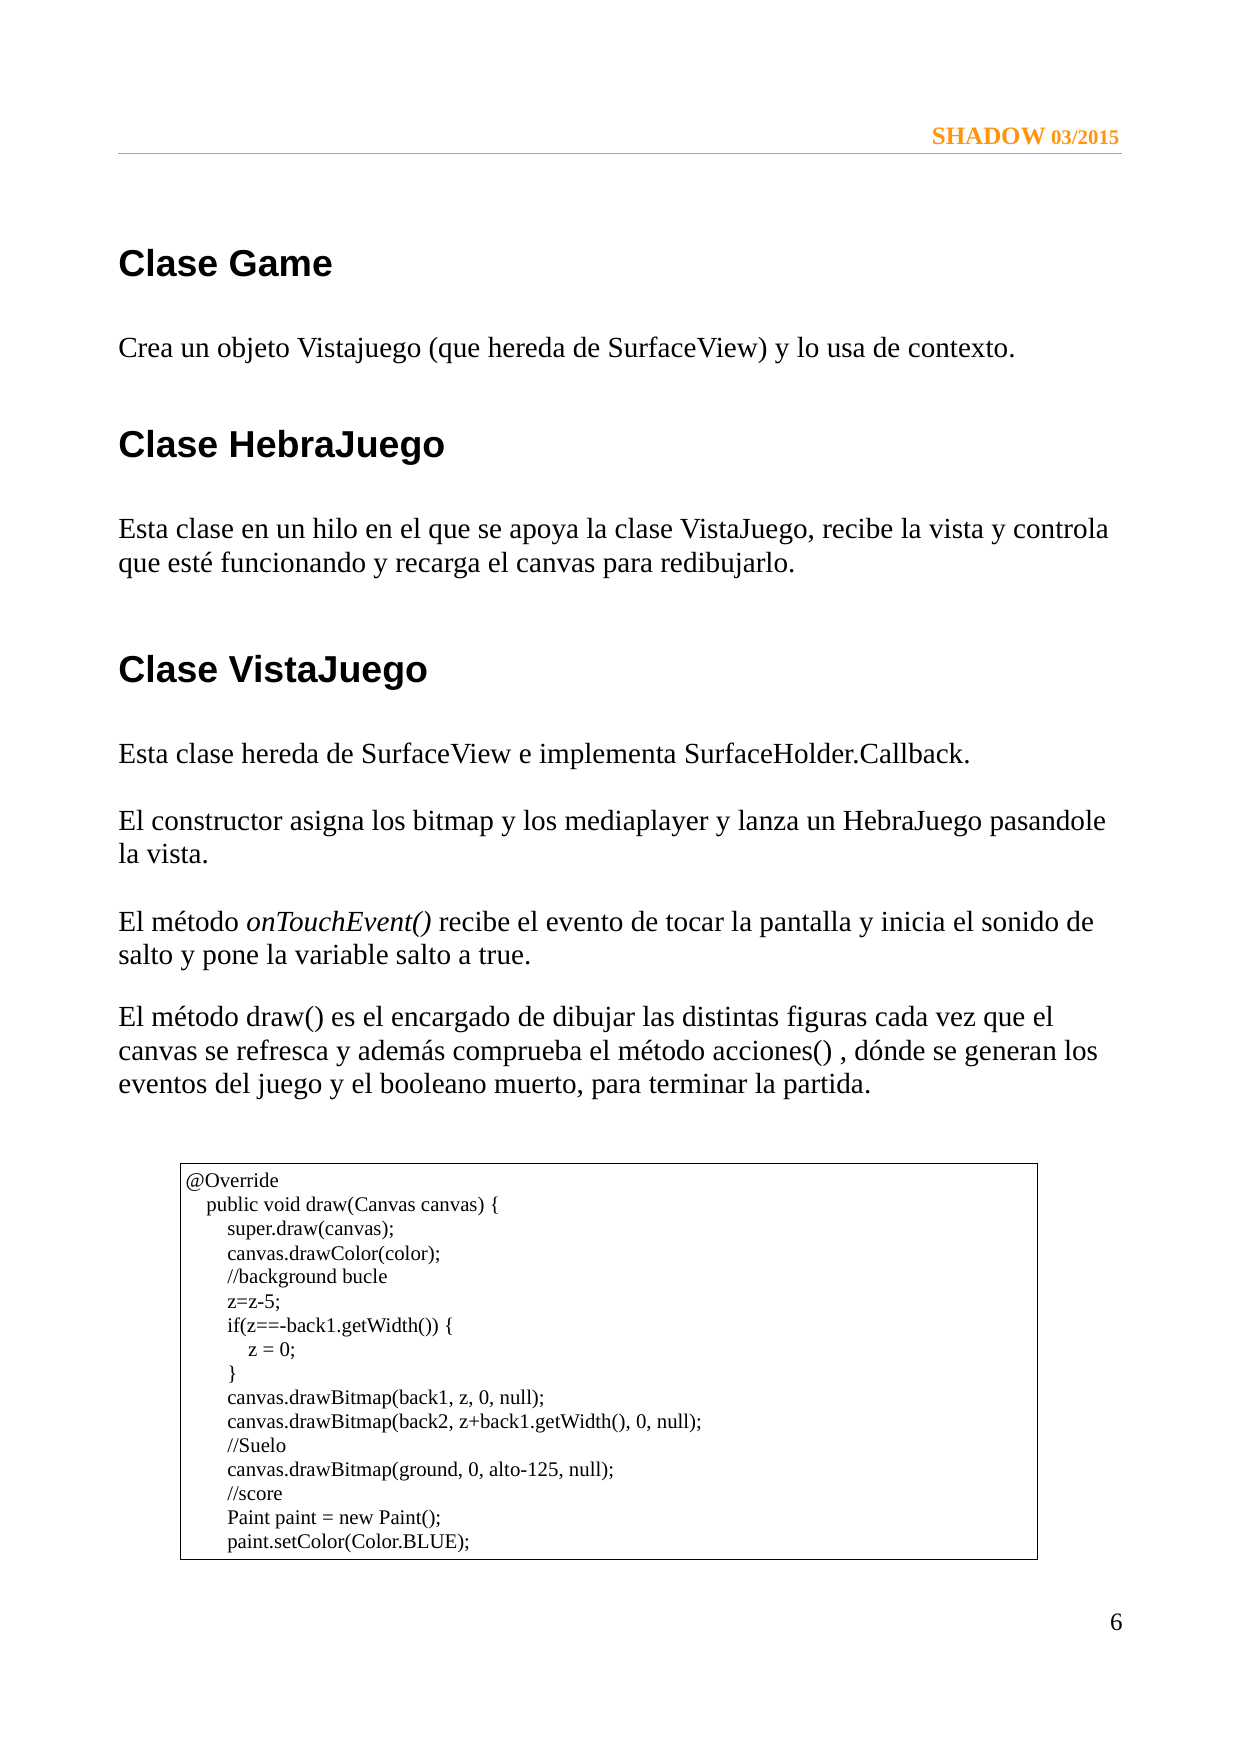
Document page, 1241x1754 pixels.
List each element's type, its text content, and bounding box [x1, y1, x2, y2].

text El método draw() es el encargado de dibujar las distintas figuras cada vez que el canvas se refresca y además comprueba el método acciones() , dónde se generan los eventos del juego y el booleano muerto, para terminar la partida. [118, 999, 1122, 1100]
subtitle Clase VistaJuego [118, 647, 1122, 690]
table_header @Override public void draw(Canvas canvas) { super.draw(canvas); canvas.drawColor(color); //background bucle z=z-5; if(z==-back1.getWidth()) { z = 0; } canvas.drawBitmap(back1, z, 0, null); canvas.drawBitmap(back2, z+back1.getWidth(), 0, null); //Suelo canvas.drawBitmap(ground, 0, alto-125, null); //score Paint paint = new Paint(); paint.setColor(Color.BLUE); [181, 1164, 1037, 1559]
text Esta clase hereda de SurfaceView e implementa SurfaceHolder.Callback. [118, 736, 1122, 769]
text El constructor asigna los bitmap y los mediaplayer y lanza un HebraJuego pasandole la vista. [118, 803, 1122, 870]
text Crea un objeto Vistajuego (que hereda de SurfaceView) y lo usa de contexto. [118, 330, 1122, 364]
text Esta clase en un hilo en el que se apoya la clase VistaJuego, recibe la vista y controla que esté funcionando y recarga el canvas para redibujarlo. [118, 512, 1122, 579]
subtitle Clase Game [118, 241, 1122, 284]
text El método onTouchEvent() recibe el evento de tocar la pantalla y inicia el sonido de salto y pone la variable salto a true. [118, 904, 1122, 971]
subtitle Clase HebraJuego [118, 422, 1122, 466]
